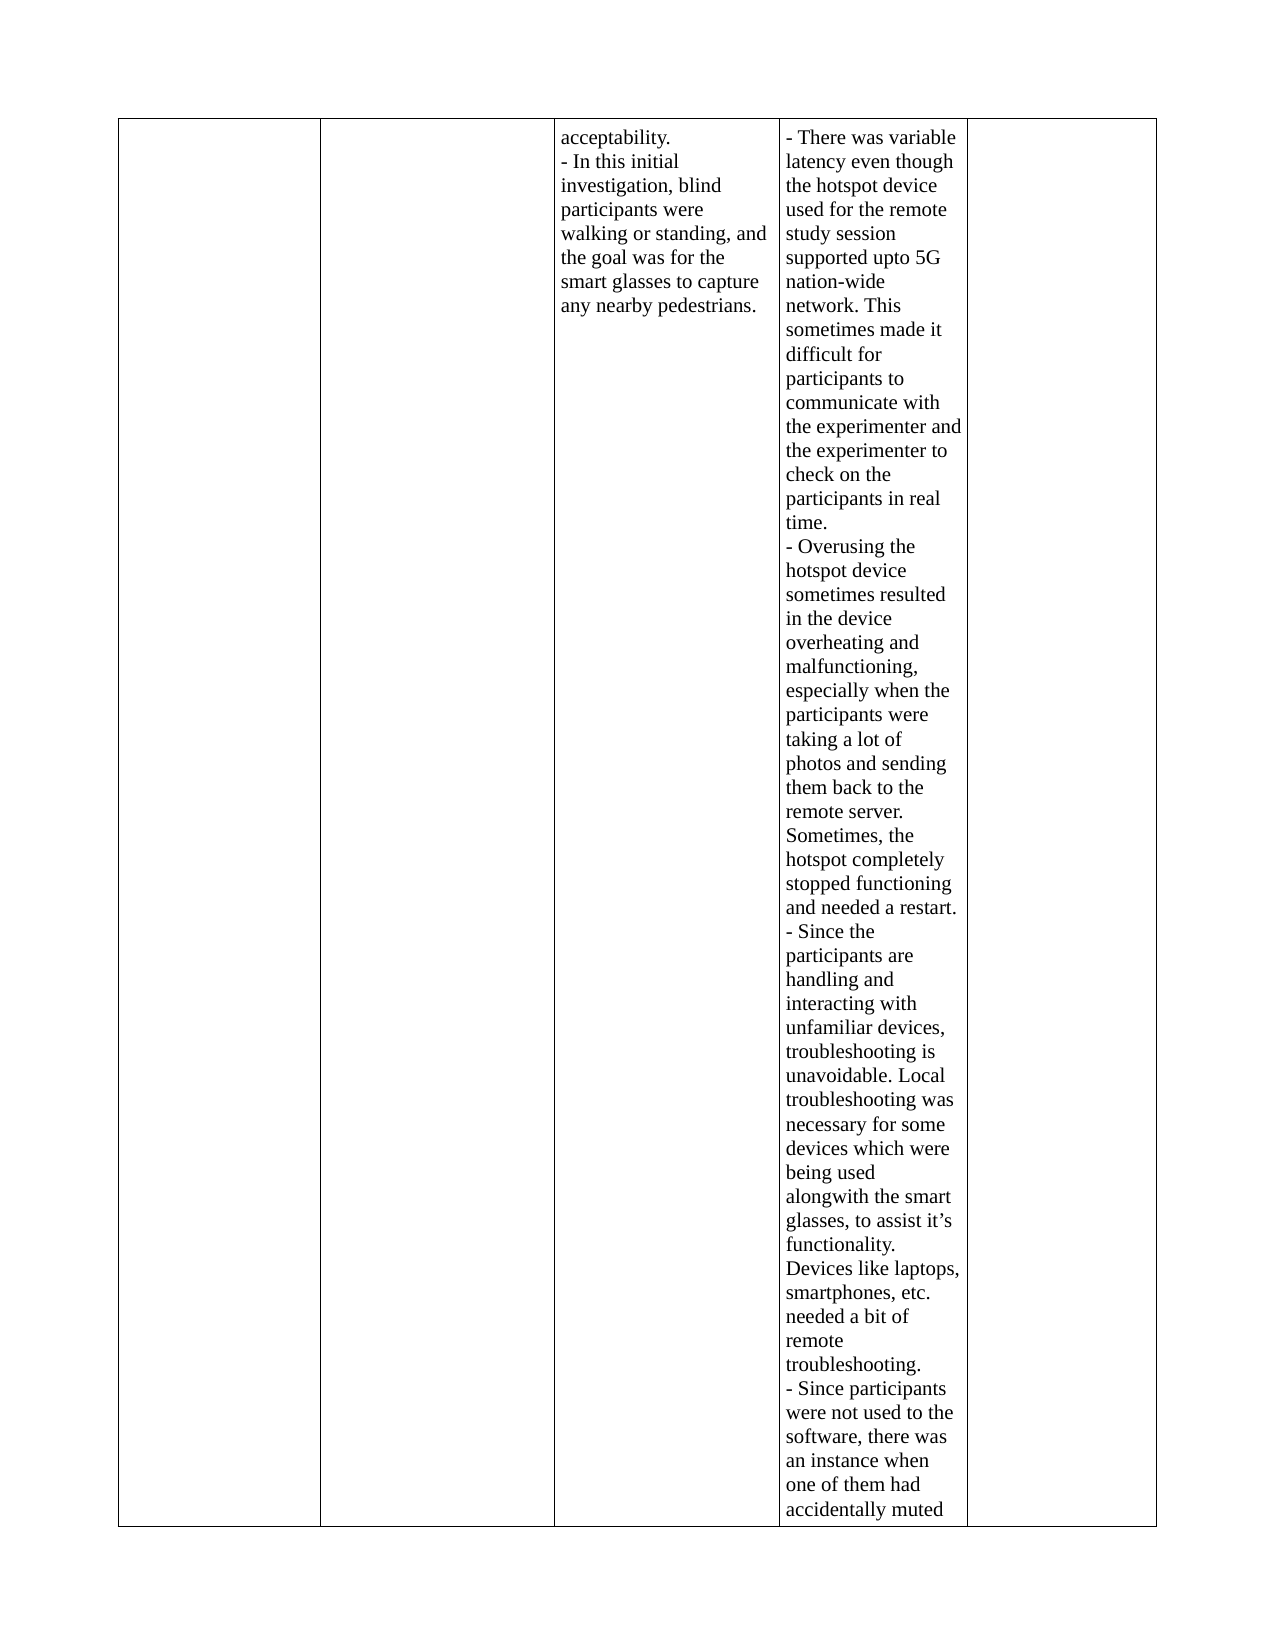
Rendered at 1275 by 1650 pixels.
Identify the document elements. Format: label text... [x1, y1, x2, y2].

table_cell [968, 119, 1156, 1526]
table_cell acceptability. - In this initial investigation, blind participants were walking or standing, and the goal was for the smart glasses to capture any nearby pedestrians. [555, 119, 779, 1526]
table_cell [119, 119, 320, 1526]
table_cell - There was variable latency even though the hotspot device used for the remote study session supported upto 5G nation-wide network. This sometimes made it difficult for participants to communicate with the experimenter and the experimenter to check on the participants in real time. - Overusing the hotspot device sometimes resulted in the device overheating and malfunctioning, especially when the participants were taking a lot of photos and sending them back to the remote server. Sometimes, the hotspot completely stopped functioning and needed a restart. - Since the participants are handling and interacting with unfamiliar devices, troubleshooting is unavoidable. Local troubleshooting was necessary for some devices which were being used alongwith the smart glasses, to assist it’s functionality. Devices like laptops, smartphones, etc. needed a bit of remote troubleshooting. - Since participants were not used to the software, there was an instance when one of them had accidentally muted [780, 119, 967, 1526]
table_cell [321, 119, 554, 1526]
